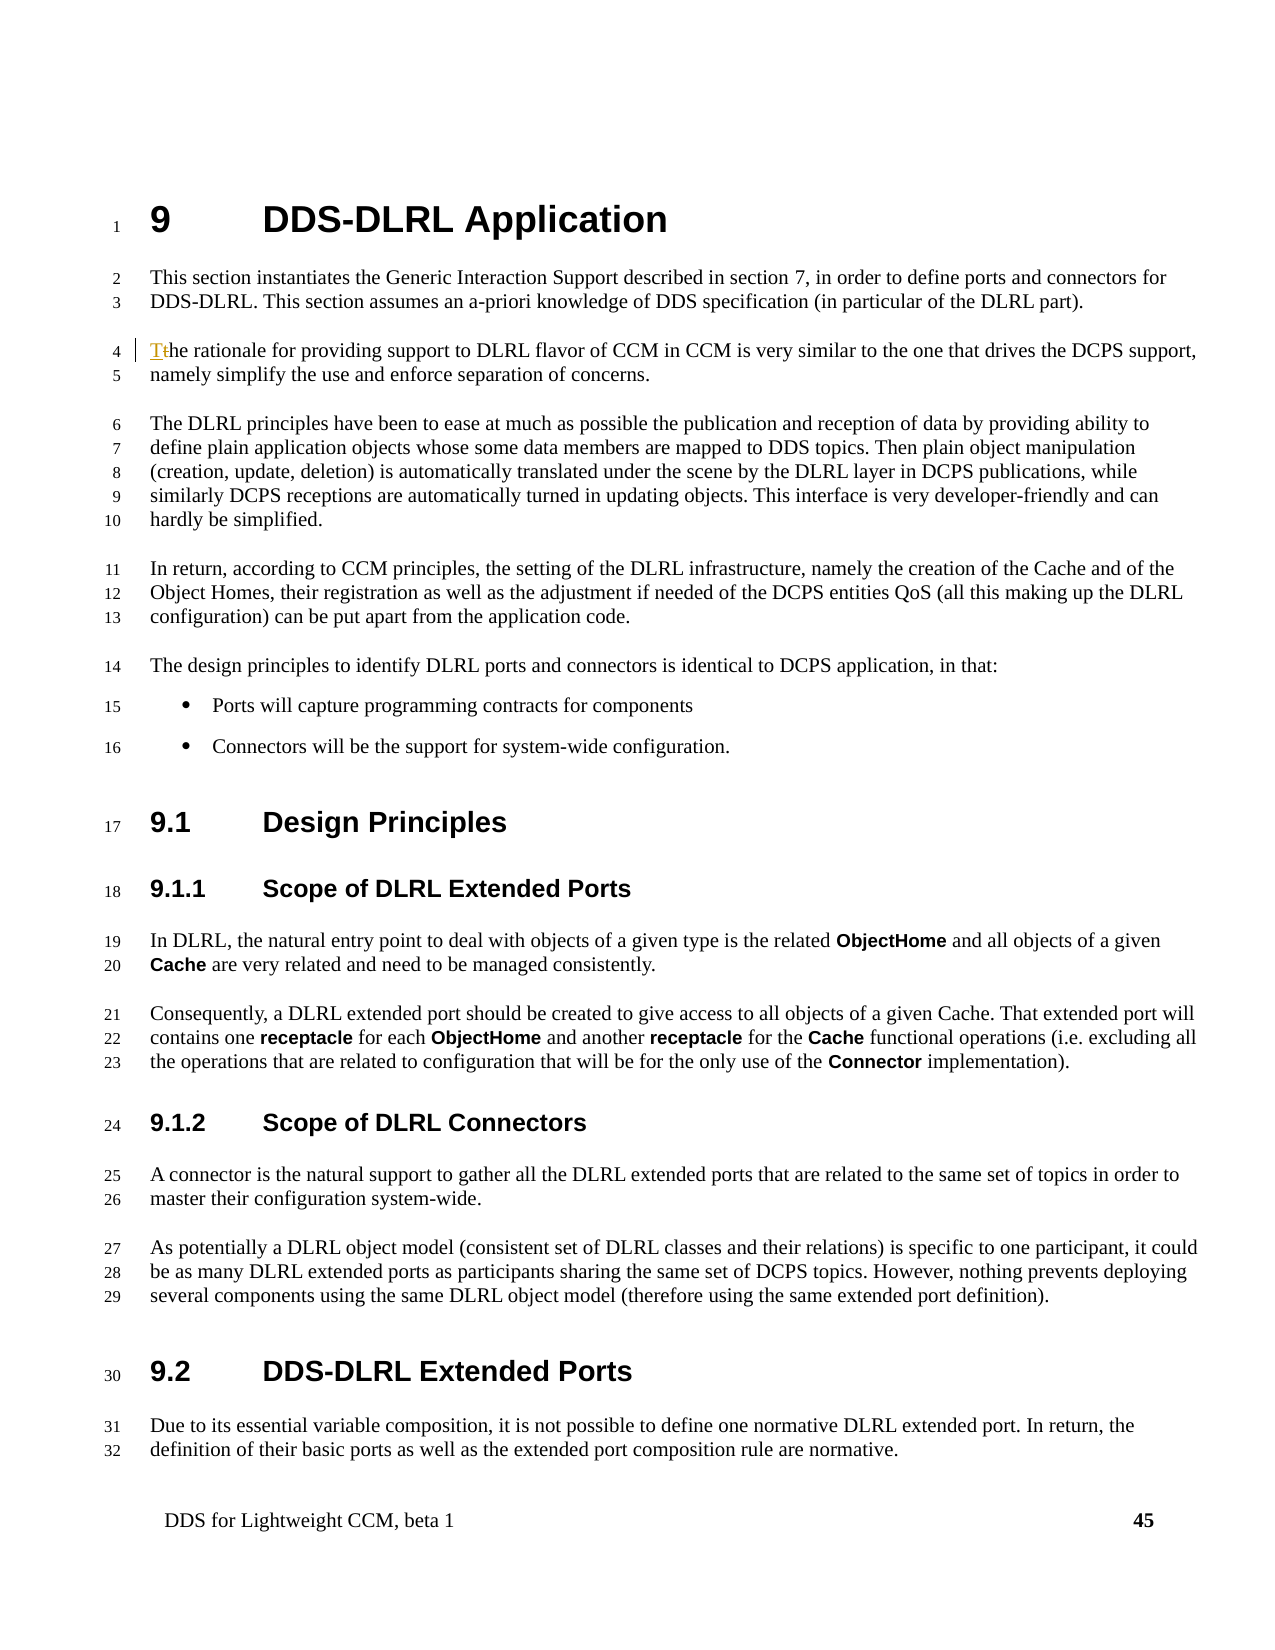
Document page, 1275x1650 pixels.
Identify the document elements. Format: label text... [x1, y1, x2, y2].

subtitle Scope of DLRL Extended Ports [150, 874, 1200, 903]
subtitle Design Principles [150, 805, 1200, 839]
text Consequently, a DLRL extended port should be created to give access to all objects of a given Cache. That extended port will contains one receptacle for each ObjectHome and another receptacle for the Cache functional operations (i.e. excluding all the operations that are related to configuration that will be for the only use of the Connector implementation). [150, 1001, 1200, 1073]
list Connectors will be the support for system-wide configuration. [182, 734, 1200, 758]
text As potentially a DLRL object model (consistent set of DLRL classes and their relations) is specific to one participant, it could be as many DLRL extended ports as participants sharing the same set of DCPS topics. However, nothing prevents deploying several components using the same DLRL object model (therefore using the same extended port definition). [150, 1235, 1200, 1307]
subtitle DDS-DLRL Application [150, 197, 1200, 240]
text Due to its essential variable composition, it is not possible to define one normative DLRL extended port. In return, the definition of their basic ports as well as the extended port composition rule are normative. [150, 1413, 1200, 1461]
text In DLRL, the natural entry point to deal with objects of a given type is the related ObjectHome and all objects of a given Cache are very related and need to be managed consistently. [150, 928, 1200, 976]
text A connector is the natural support to gather all the DLRL extended ports that are related to the same set of topics in order to master their configuration system-wide. [150, 1162, 1200, 1210]
list Ports will capture programming contracts for components [182, 693, 1200, 717]
subtitle DDS-DLRL Extended Ports [150, 1354, 1200, 1388]
subtitle Scope of DLRL Connectors [150, 1108, 1200, 1137]
text The rationale for providing support to DLRL flavor of CCM in CCM is very similar to the one that drives the DCPS support, namely simplify the use and enforce separation of concerns. [150, 338, 1200, 386]
text The DLRL principles have been to ease at much as possible the publication and reception of data by providing ability to define plain application objects whose some data members are mapped to DDS topics. Then plain object manipulation (creation, update, deletion) is automatically translated under the scene by the DLRL layer in DCPS publications, while similarly DCPS receptions are automatically turned in updating objects. This interface is very developer-friendly and can hardly be simplified. [150, 411, 1200, 531]
text This section instantiates the Generic Interaction Support described in section 7, in order to define ports and connectors for DDS-DLRL. This section assumes an a-priori knowledge of DDS specification (in particular of the DLRL part). [150, 265, 1200, 313]
text In return, according to CCM principles, the setting of the DLRL infrastructure, namely the creation of the Cache and of the Object Homes, their registration as well as the adjustment if needed of the DCPS entities QoS (all this making up the DLRL configuration) can be put apart from the application code. [150, 556, 1200, 628]
text The design principles to identify DLRL ports and connectors is identical to DCPS application, in that: [150, 653, 1200, 677]
